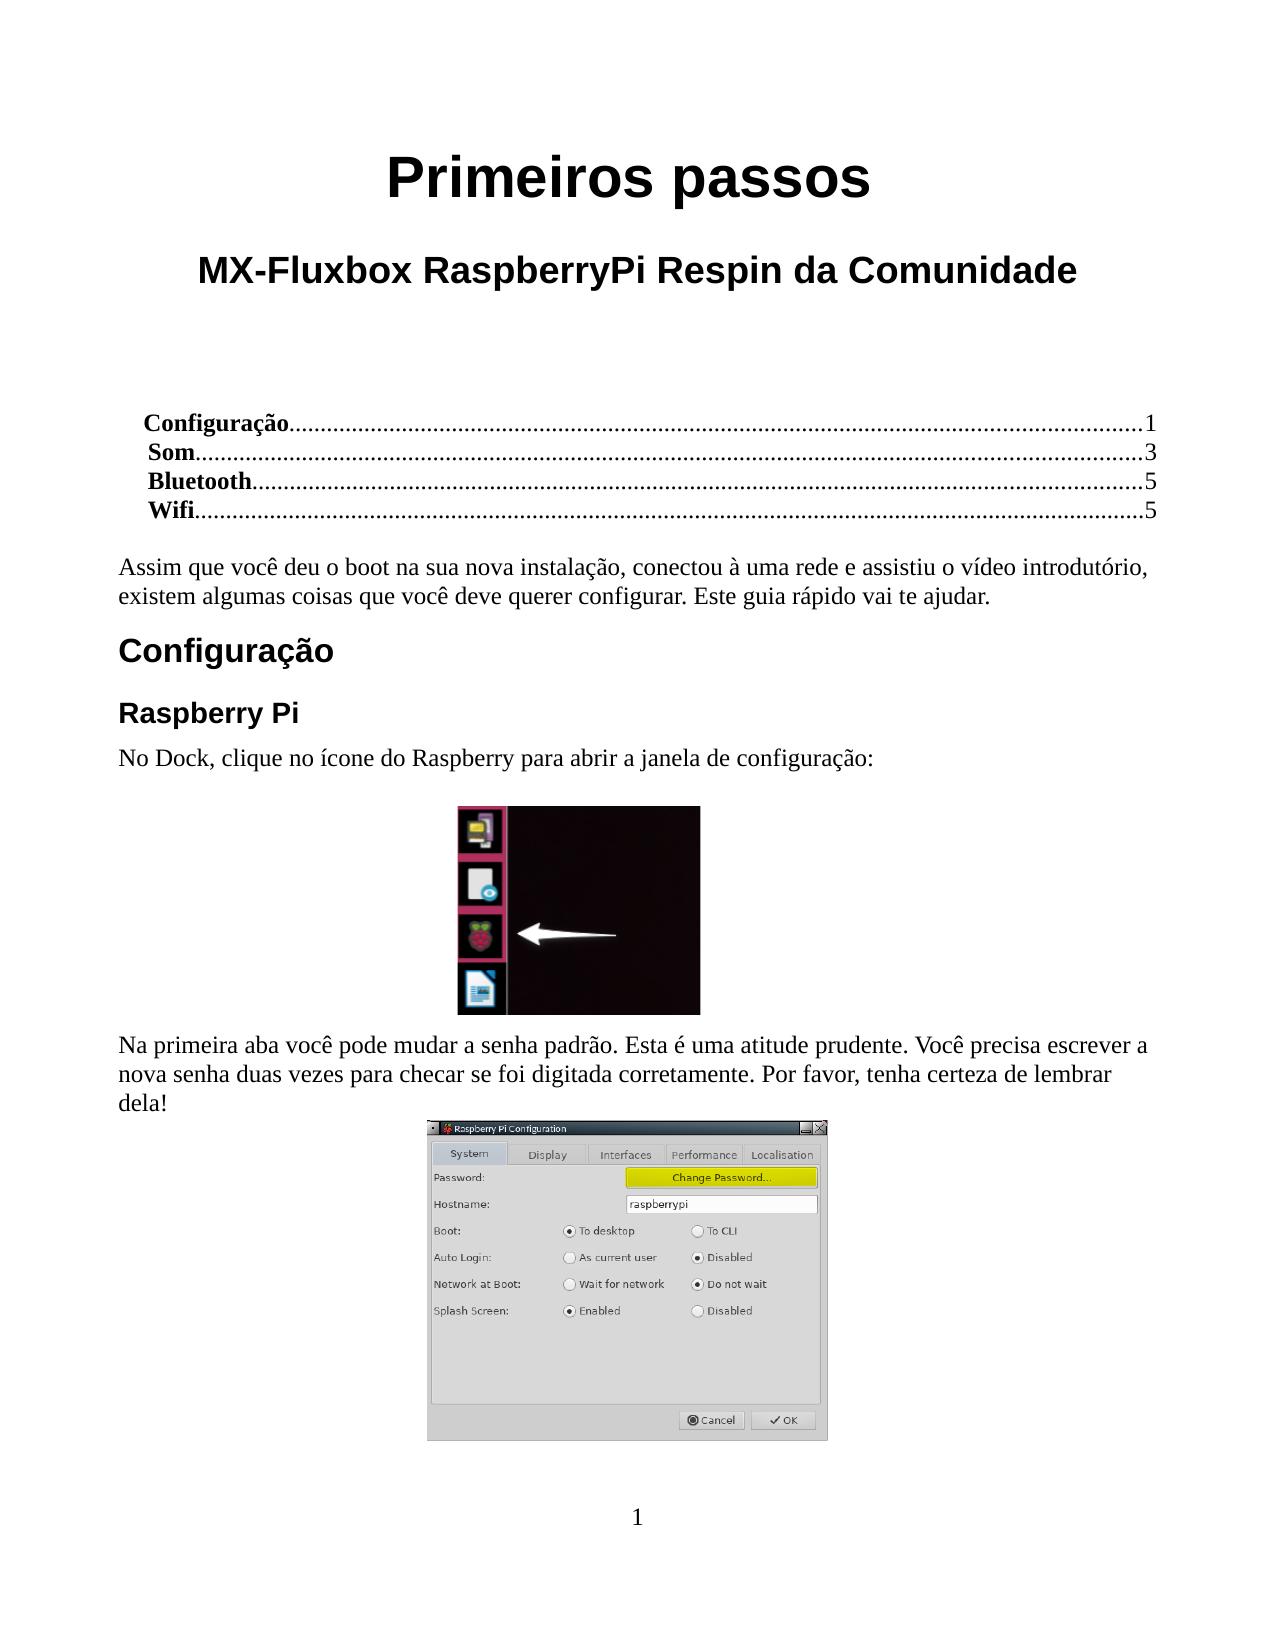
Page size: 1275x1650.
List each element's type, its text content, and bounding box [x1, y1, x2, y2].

subtitle Raspberry Pi [118, 696, 1157, 730]
text Bluetooth 5 [148, 466, 1157, 495]
picture [457, 806, 701, 1015]
text No Dock, clique no ícone do Raspberry para abrir a janela de configuração: [118, 743, 1157, 829]
text Wifi 5 [148, 495, 1157, 523]
text Na primeira aba você pode mudar a senha padrão. Esta é uma atitude prudente. Você precisa escrever a nova senha duas vezes para checar se foi digitada corretamente. Por favor, tenha certeza de lembrar dela! [118, 1030, 1157, 1116]
text Assim que você deu o boot na sua nova instalação, conectou à uma rede e assistiu o vídeo introdutório, existem algumas coisas que você deve querer configurar. Este guia rápido vai te ajudar. [118, 552, 1157, 610]
subtitle Configuração [118, 631, 1157, 669]
text Configuração 1 [118, 408, 1157, 437]
text Som 3 [148, 437, 1157, 466]
title Primeiros passos [118, 143, 1157, 210]
picture [423, 1116, 831, 1444]
subtitle MX-Fluxbox RaspberryPi Respin da Comunidade [118, 248, 1157, 291]
